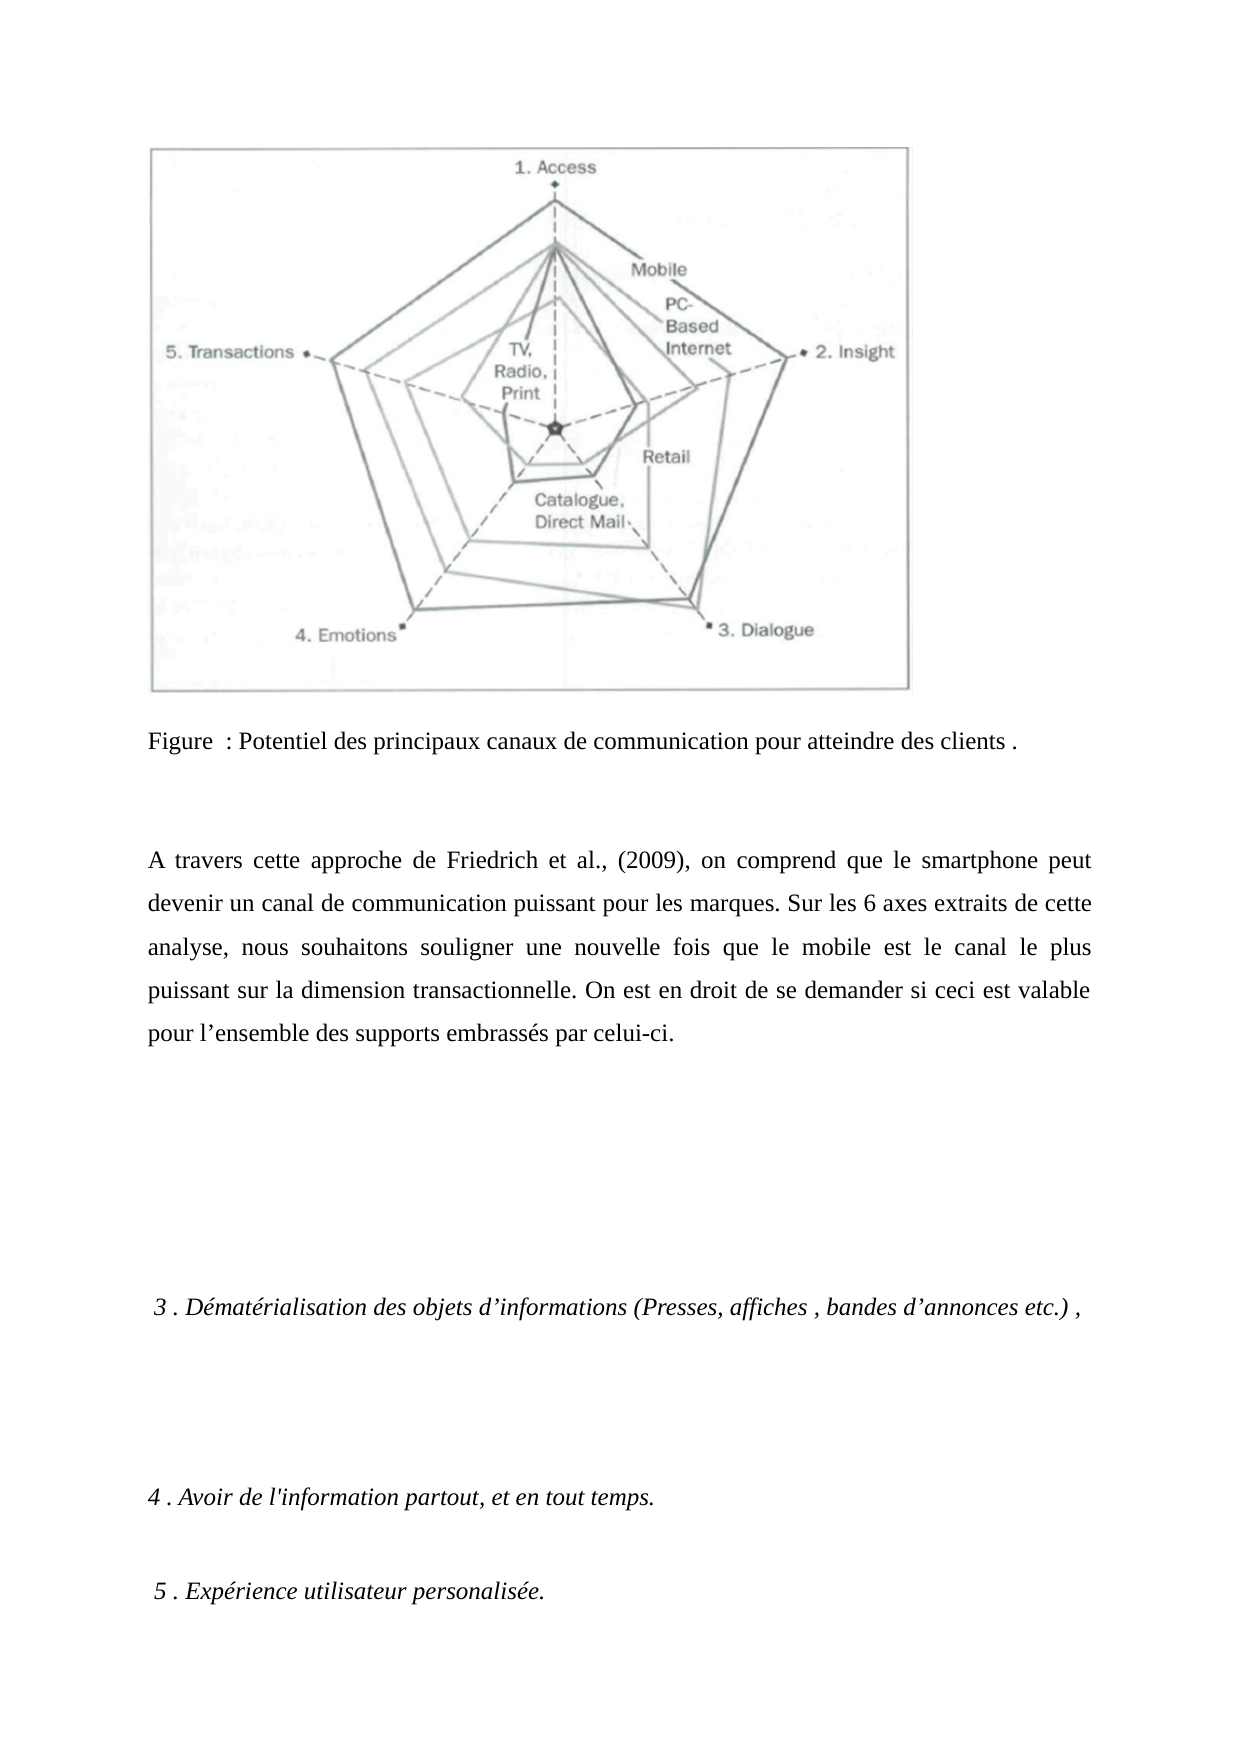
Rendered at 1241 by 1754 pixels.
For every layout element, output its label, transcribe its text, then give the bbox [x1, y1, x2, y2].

text Figure : Potentiel des principaux canaux de communication pour atteindre des clients . [148, 726, 1093, 754]
text A travers cette approche de Friedrich et al., (2009), on comprend que le smartphone peut devenir un canal de communication puissant pour les marques. Sur les 6 axes extraits de cette analyse, nous souhaitons souligner une nouvelle fois que le mobile est le canal le plus puissant sur la dimension transactionnelle. On est en droit de se demander si ceci est valable pour l’ensemble des supports embrassés par celui-ci. [148, 845, 1093, 1047]
text 4 . Avoir de l'information partout, et en tout temps. [148, 1482, 1093, 1510]
text 5 . Expérience utilisateur personalisée. [148, 1576, 1093, 1605]
text 3 . Dématérialisation des objets d’informations (Presses, affiches , bandes d’annonces etc.) , [148, 1292, 1093, 1321]
picture [147, 147, 914, 696]
